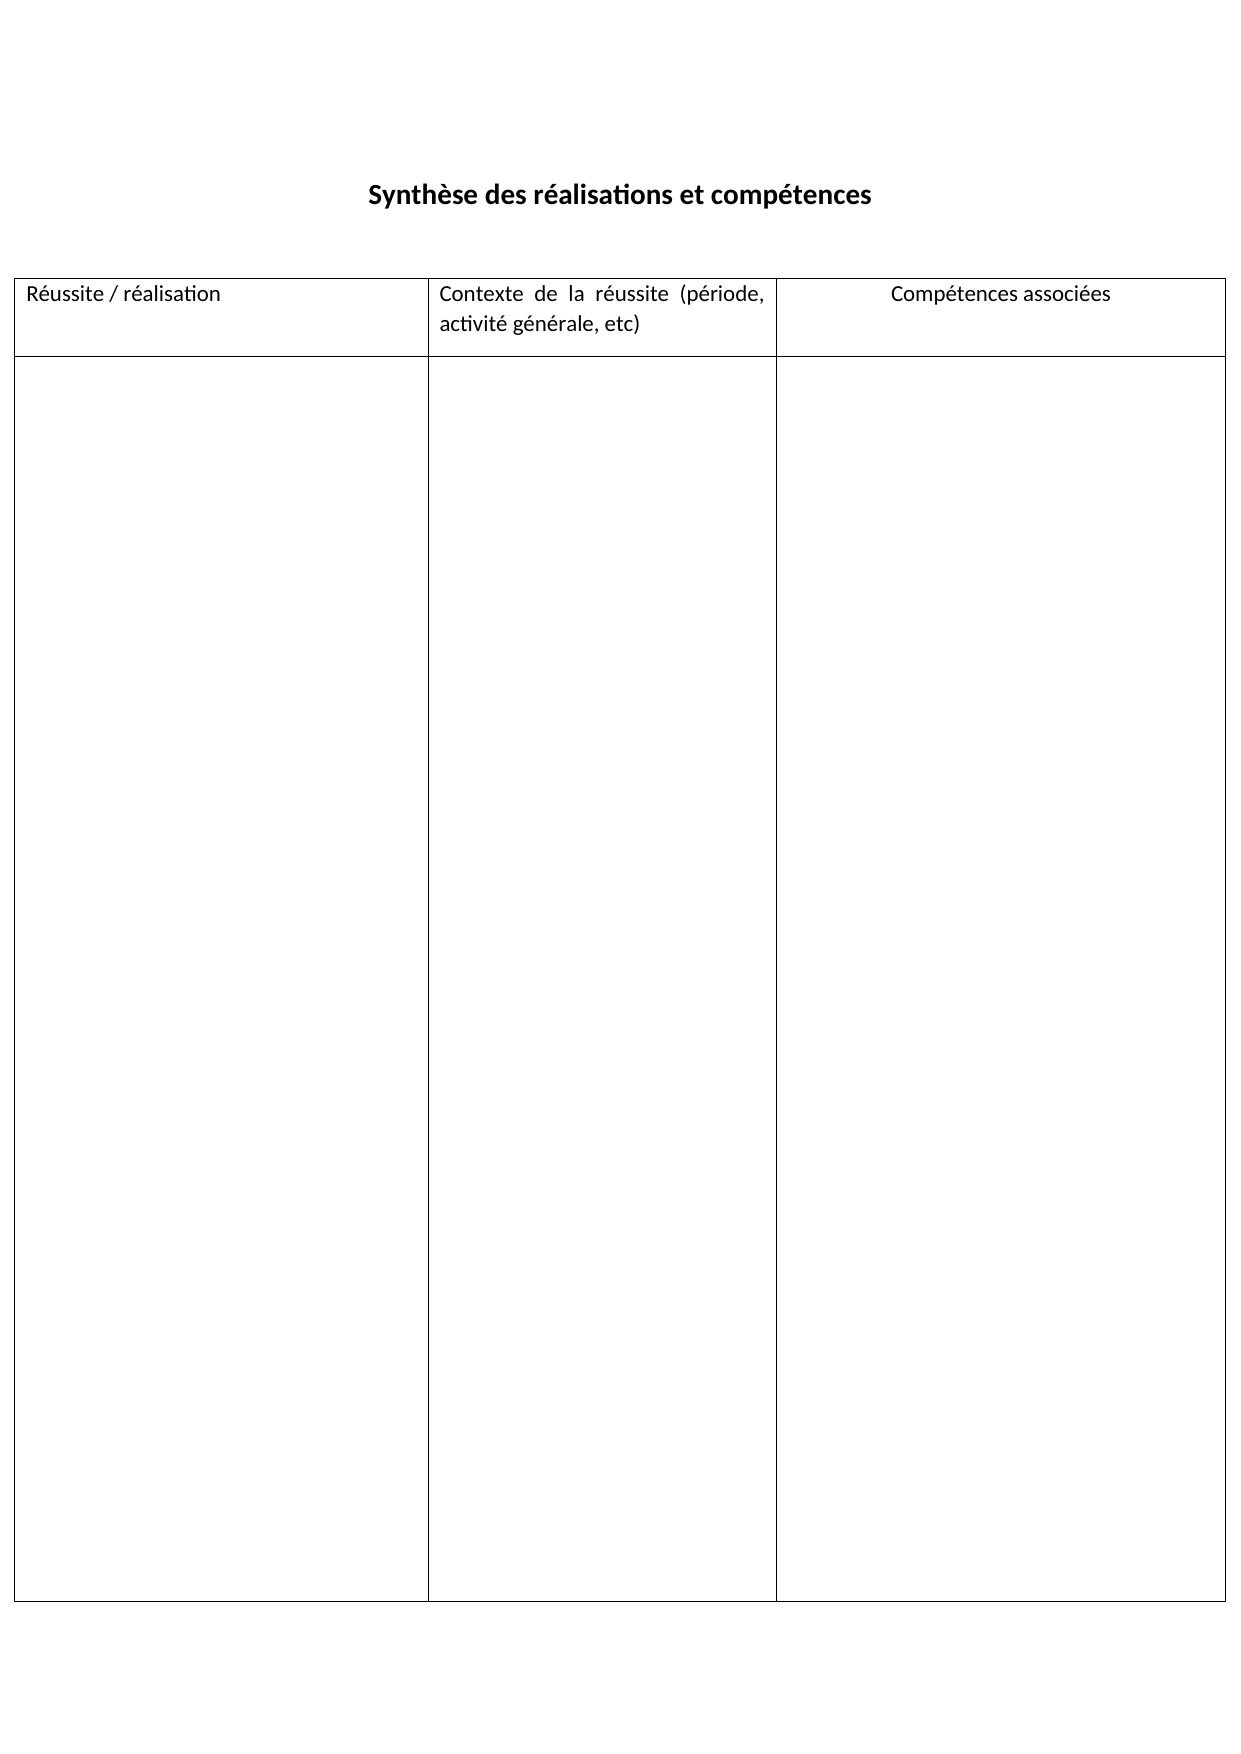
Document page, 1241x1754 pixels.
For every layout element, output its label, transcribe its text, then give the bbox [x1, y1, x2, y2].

table_cell [429, 357, 776, 1601]
table_header Réussite / réalisation [15, 279, 428, 356]
table_cell [15, 357, 428, 1601]
table_cell [777, 357, 1225, 1601]
table_header Contexte de la réussite (période, activité générale, etc) [429, 279, 776, 356]
table_header Compétences associées [777, 279, 1225, 356]
text Synthèse des réalisations et compétences [148, 176, 1093, 211]
